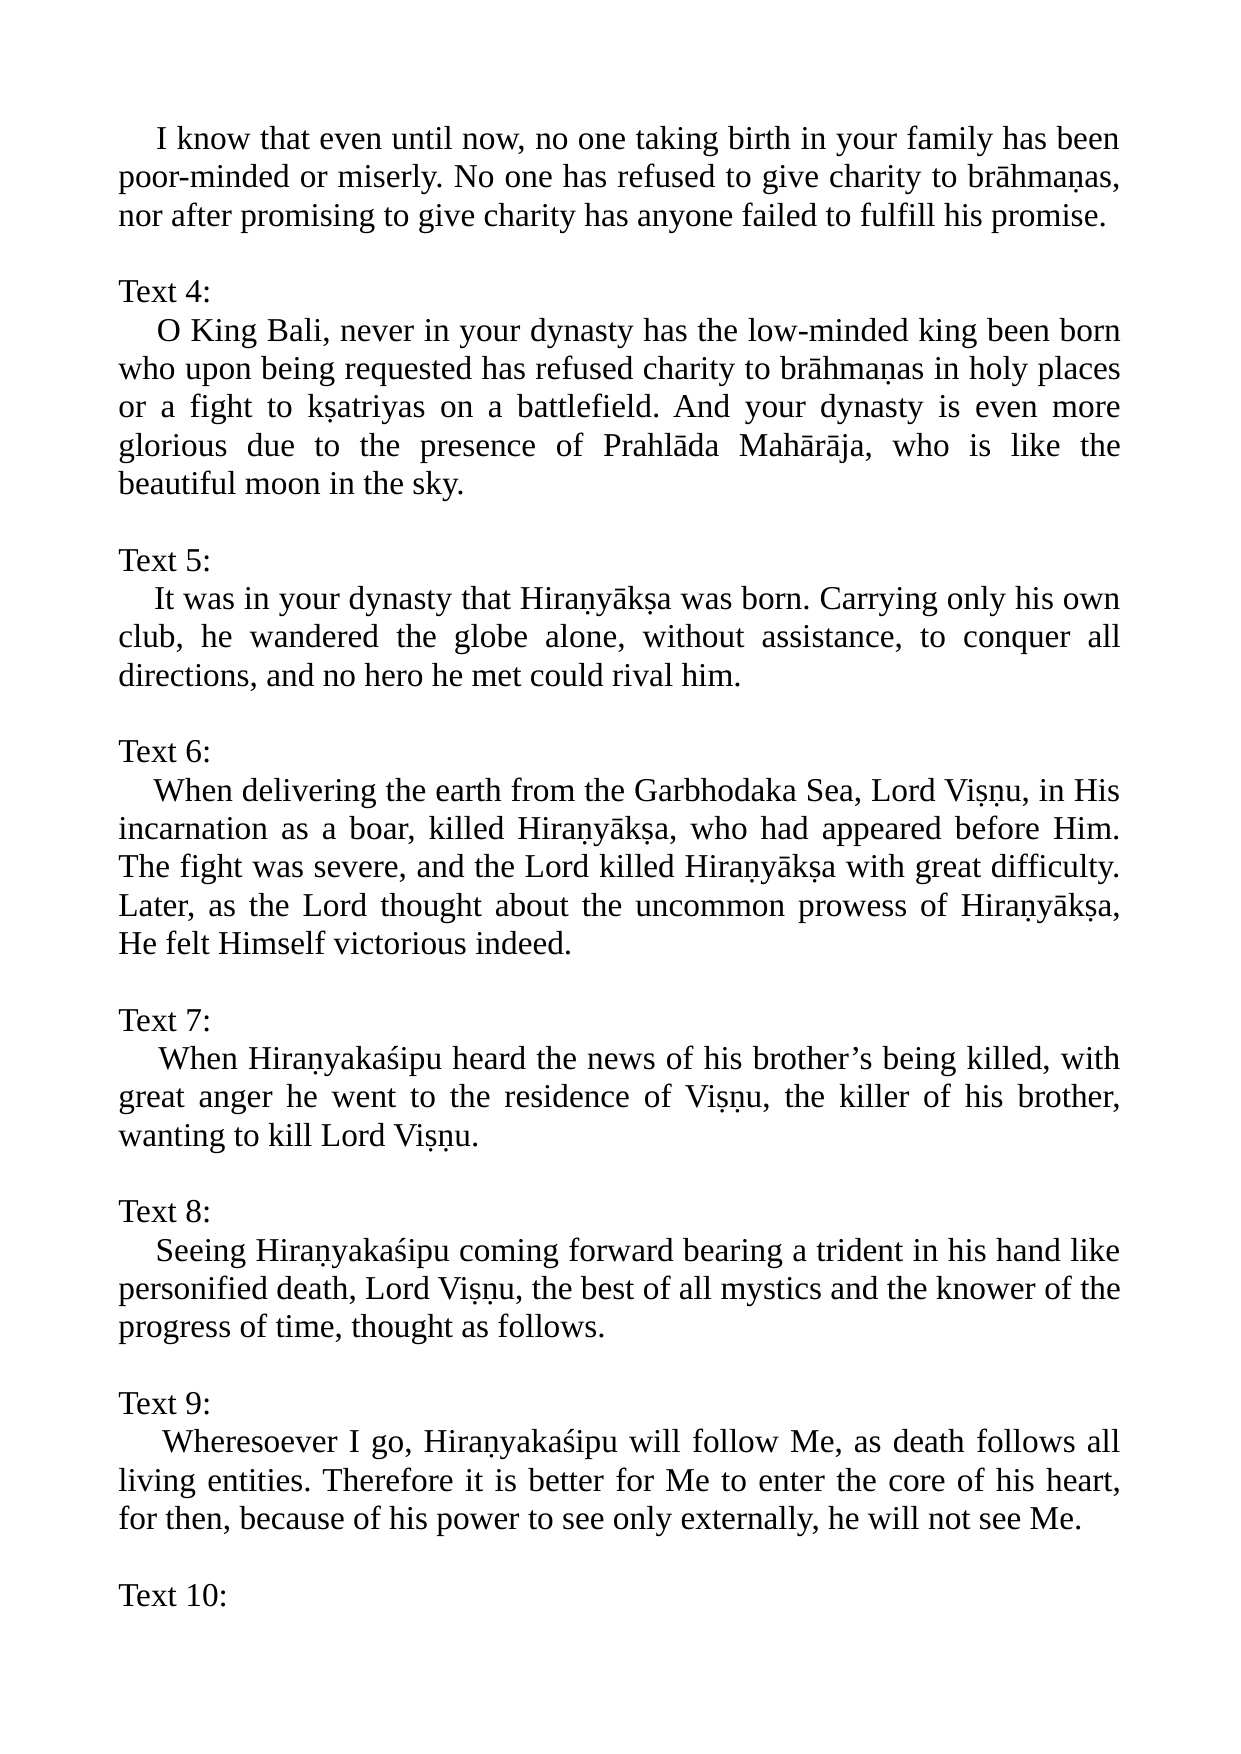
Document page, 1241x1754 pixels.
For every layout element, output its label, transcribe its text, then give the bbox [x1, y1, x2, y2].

text Text 6: [118, 731, 1122, 770]
text Text 10: [118, 1575, 1122, 1613]
text When delivering the earth from the Garbhodaka Sea, Lord Viṣṇu, in His incarnation as a boar, killed Hiraṇyākṣa, who had appeared before Him. The fight was severe, and the Lord killed Hiraṇyākṣa with great difficulty. Later, as the Lord thought about the uncommon prowess of Hiraṇyākṣa, He felt Himself victorious indeed. [118, 770, 1122, 961]
text Text 4: [118, 271, 1122, 310]
text Text 8: [118, 1191, 1122, 1230]
text When Hiraṇyakaśipu heard the news of his brother’s being killed, with great anger he went to the residence of Viṣṇu, the killer of his brother, wanting to kill Lord Viṣṇu. [118, 1038, 1122, 1153]
text Text 9: [118, 1383, 1122, 1421]
text Text 7: [118, 1000, 1122, 1038]
text Wheresoever I go, Hiraṇyakaśipu will follow Me, as death follows all living entities. Therefore it is better for Me to enter the core of his heart, for then, because of his power to see only externally, he will not see Me. [118, 1421, 1122, 1536]
text O King Bali, never in your dynasty has the low-minded king been born who upon being requested has refused charity to brāhmaṇas in holy places or a fight to kṣatriyas on a battlefield. And your dynasty is even more glorious due to the presence of Prahlāda Mahārāja, who is like the beautiful moon in the sky. [118, 310, 1122, 501]
text I know that even until now, no one taking birth in your family has been poor-minded or miserly. No one has refused to give charity to brāhmaṇas, nor after promising to give charity has anyone failed to fulfill his promise. [118, 118, 1122, 233]
text It was in your dynasty that Hiraṇyākṣa was born. Carrying only his own club, he wandered the globe alone, without assistance, to conquer all directions, and no hero he met could rival him. [118, 578, 1122, 693]
text Text 5: [118, 540, 1122, 578]
text Seeing Hiraṇyakaśipu coming forward bearing a trident in his hand like personified death, Lord Viṣṇu, the best of all mystics and the knower of the progress of time, thought as follows. [118, 1230, 1122, 1345]
